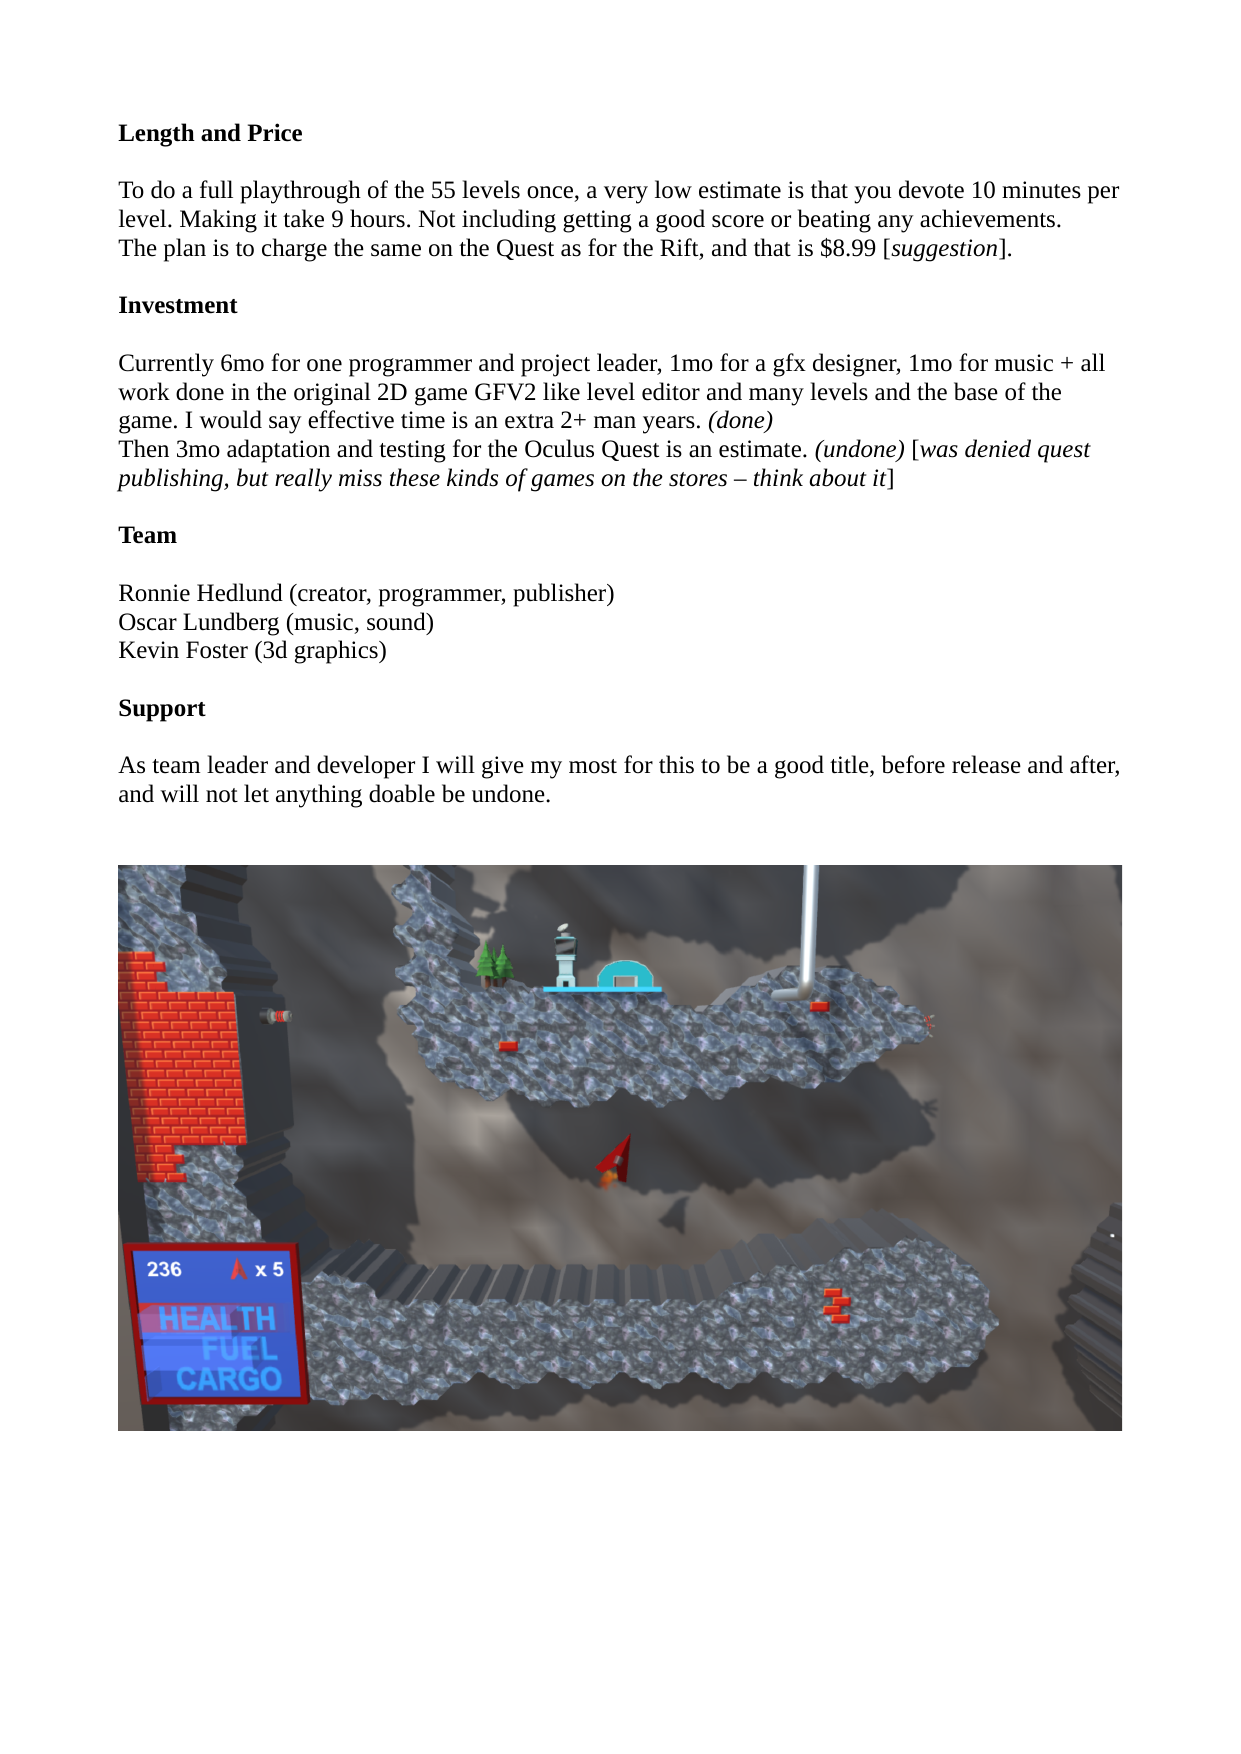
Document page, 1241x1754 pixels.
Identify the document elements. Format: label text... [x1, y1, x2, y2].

text Length and Price [118, 118, 1122, 176]
text Currently 6mo for one programmer and project leader, 1mo for a gfx designer, 1mo for music + all work done in the original 2D game GFV2 like level editor and many levels and the base of the game. I would say effective time is an extra 2+ man years. (done) Then 3mo adaptation and testing for the Oculus Quest is an estimate. (undone) [was denied quest publishing, but really miss these kinds of games on the stores – think about it] Team [118, 319, 1122, 549]
text Ronnie Hedlund (creator, programmer, publisher) Oscar Lundberg (music, sound) Kevin Foster (3d graphics) Support [118, 549, 1122, 722]
text To do a full playthrough of the 55 levels once, a very low estimate is that you devote 10 minutes per level. Making it take 9 hours. Not including getting a good score or beating any achievements. The plan is to charge the same on the Quest as for the Rift, and that is $8.99 [suggestion]. Investment [118, 176, 1122, 319]
text As team leader and developer I will give my most for this to be a good title, before release and after, and will not let anything doable be undone. [118, 751, 1122, 808]
